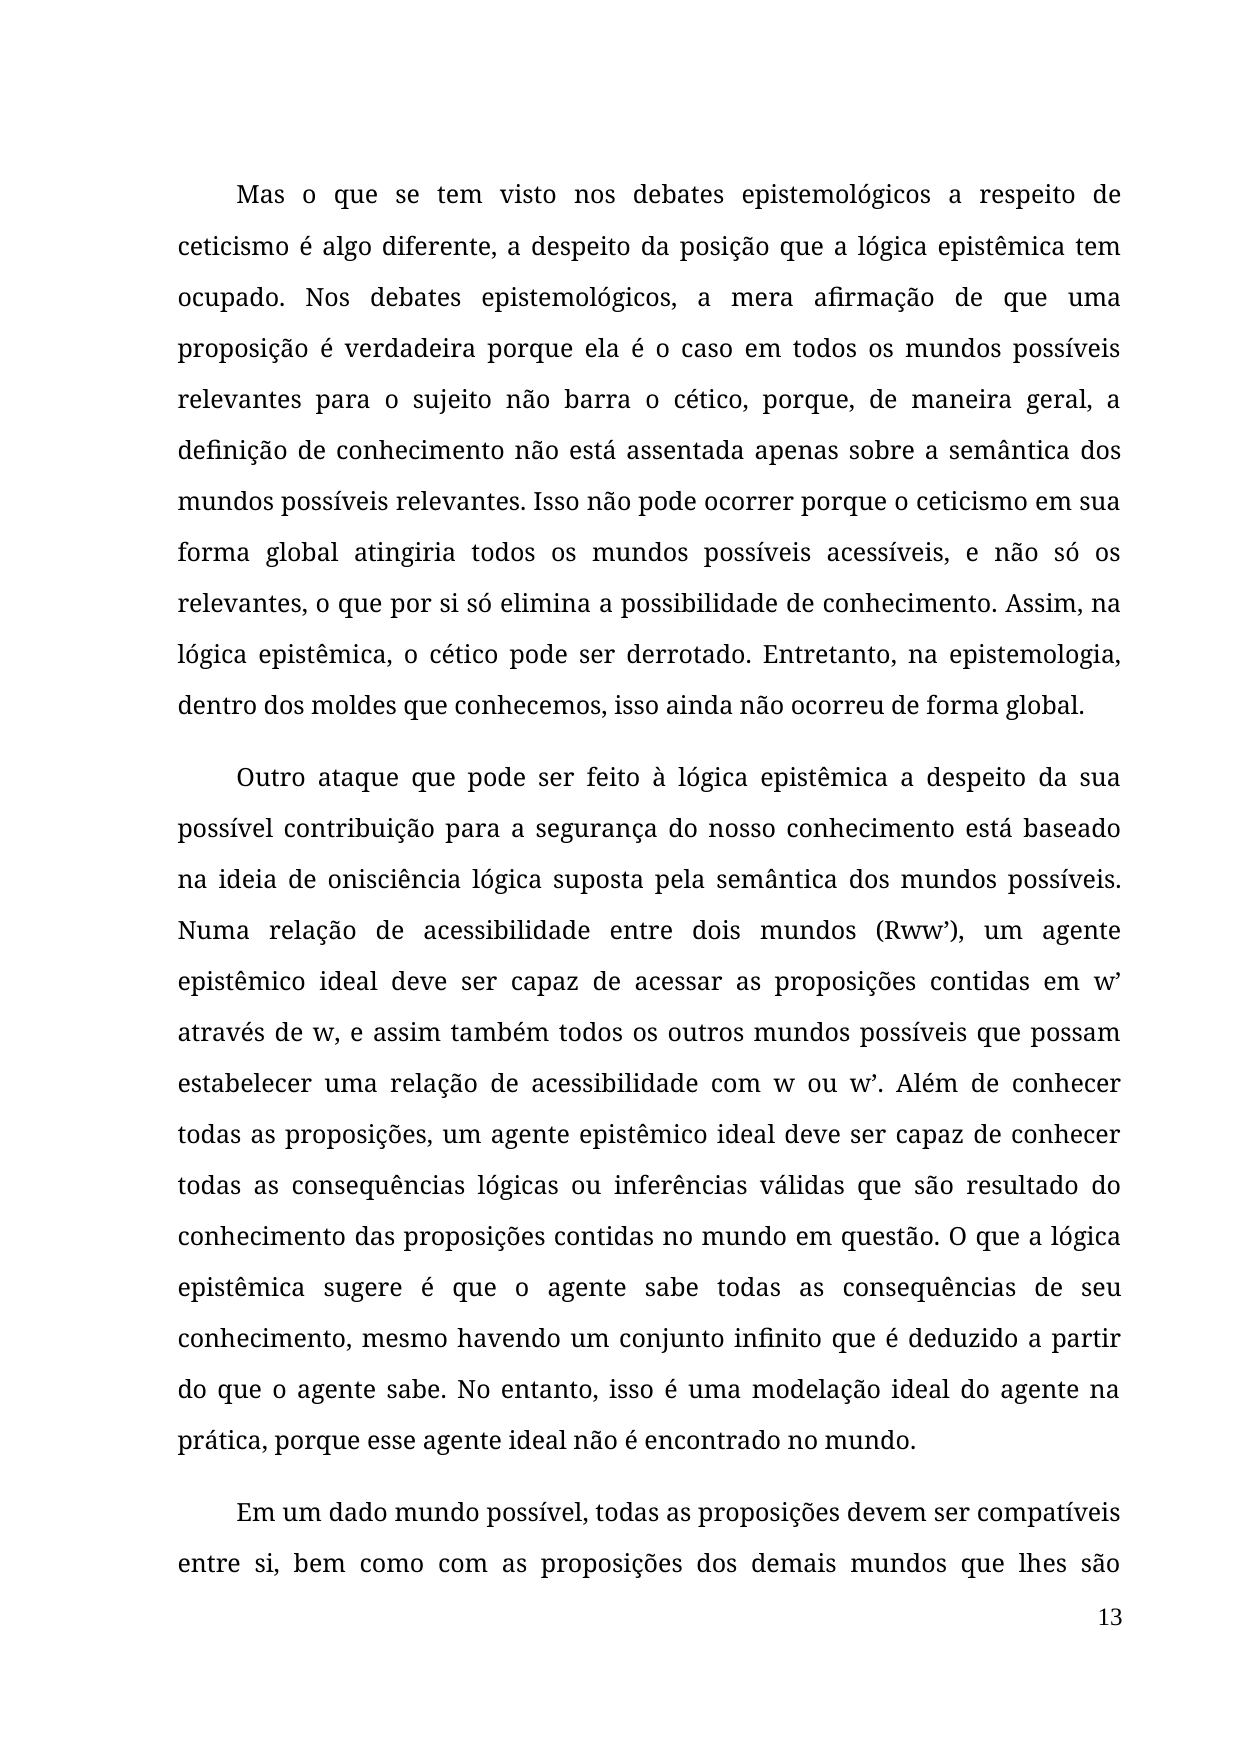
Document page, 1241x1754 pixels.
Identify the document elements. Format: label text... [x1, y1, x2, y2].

text Mas o que se tem visto nos debates epistemológicos a respeito de ceticismo é algo diferente, a despeito da posição que a lógica epistêmica tem ocupado. Nos debates epistemológicos, a mera afirmação de que uma proposição é verdadeira porque ela é o caso em todos os mundos possíveis relevantes para o sujeito não barra o cético, porque, de maneira geral, a definição de conhecimento não está assentada apenas sobre a semântica dos mundos possíveis relevantes. Isso não pode ocorrer porque o ceticismo em sua forma global atingiria todos os mundos possíveis acessíveis, e não só os relevantes, o que por si só elimina a possibilidade de conhecimento. Assim, na lógica epistêmica, o cético pode ser derrotado. Entretanto, na epistemologia, dentro dos moldes que conhecemos, isso ainda não ocorreu de forma global. [177, 177, 1122, 722]
text Outro ataque que pode ser feito à lógica epistêmica a despeito da sua possível contribuição para a segurança do nosso conhecimento está baseado na ideia de onisciência lógica suposta pela semântica dos mundos possíveis. Numa relação de acessibilidade entre dois mundos (Rww’), um agente epistêmico ideal deve ser capaz de acessar as proposições contidas em w’ através de w, e assim também todos os outros mundos possíveis que possam estabelecer uma relação de acessibilidade com w ou w’. Além de conhecer todas as proposições, um agente epistêmico ideal deve ser capaz de conhecer todas as consequências lógicas ou inferências válidas que são resultado do conhecimento das proposições contidas no mundo em questão. O que a lógica epistêmica sugere é que o agente sabe todas as consequências de seu conhecimento, mesmo havendo um conjunto infinito que é deduzido a partir do que o agente sabe. No entanto, isso é uma modelação ideal do agente na prática, porque esse agente ideal não é encontrado no mundo. [177, 759, 1122, 1457]
text Em um dado mundo possível, todas as proposições devem ser compatíveis entre si, bem como com as proposições dos demais mundos que lhes são [177, 1495, 1122, 1580]
